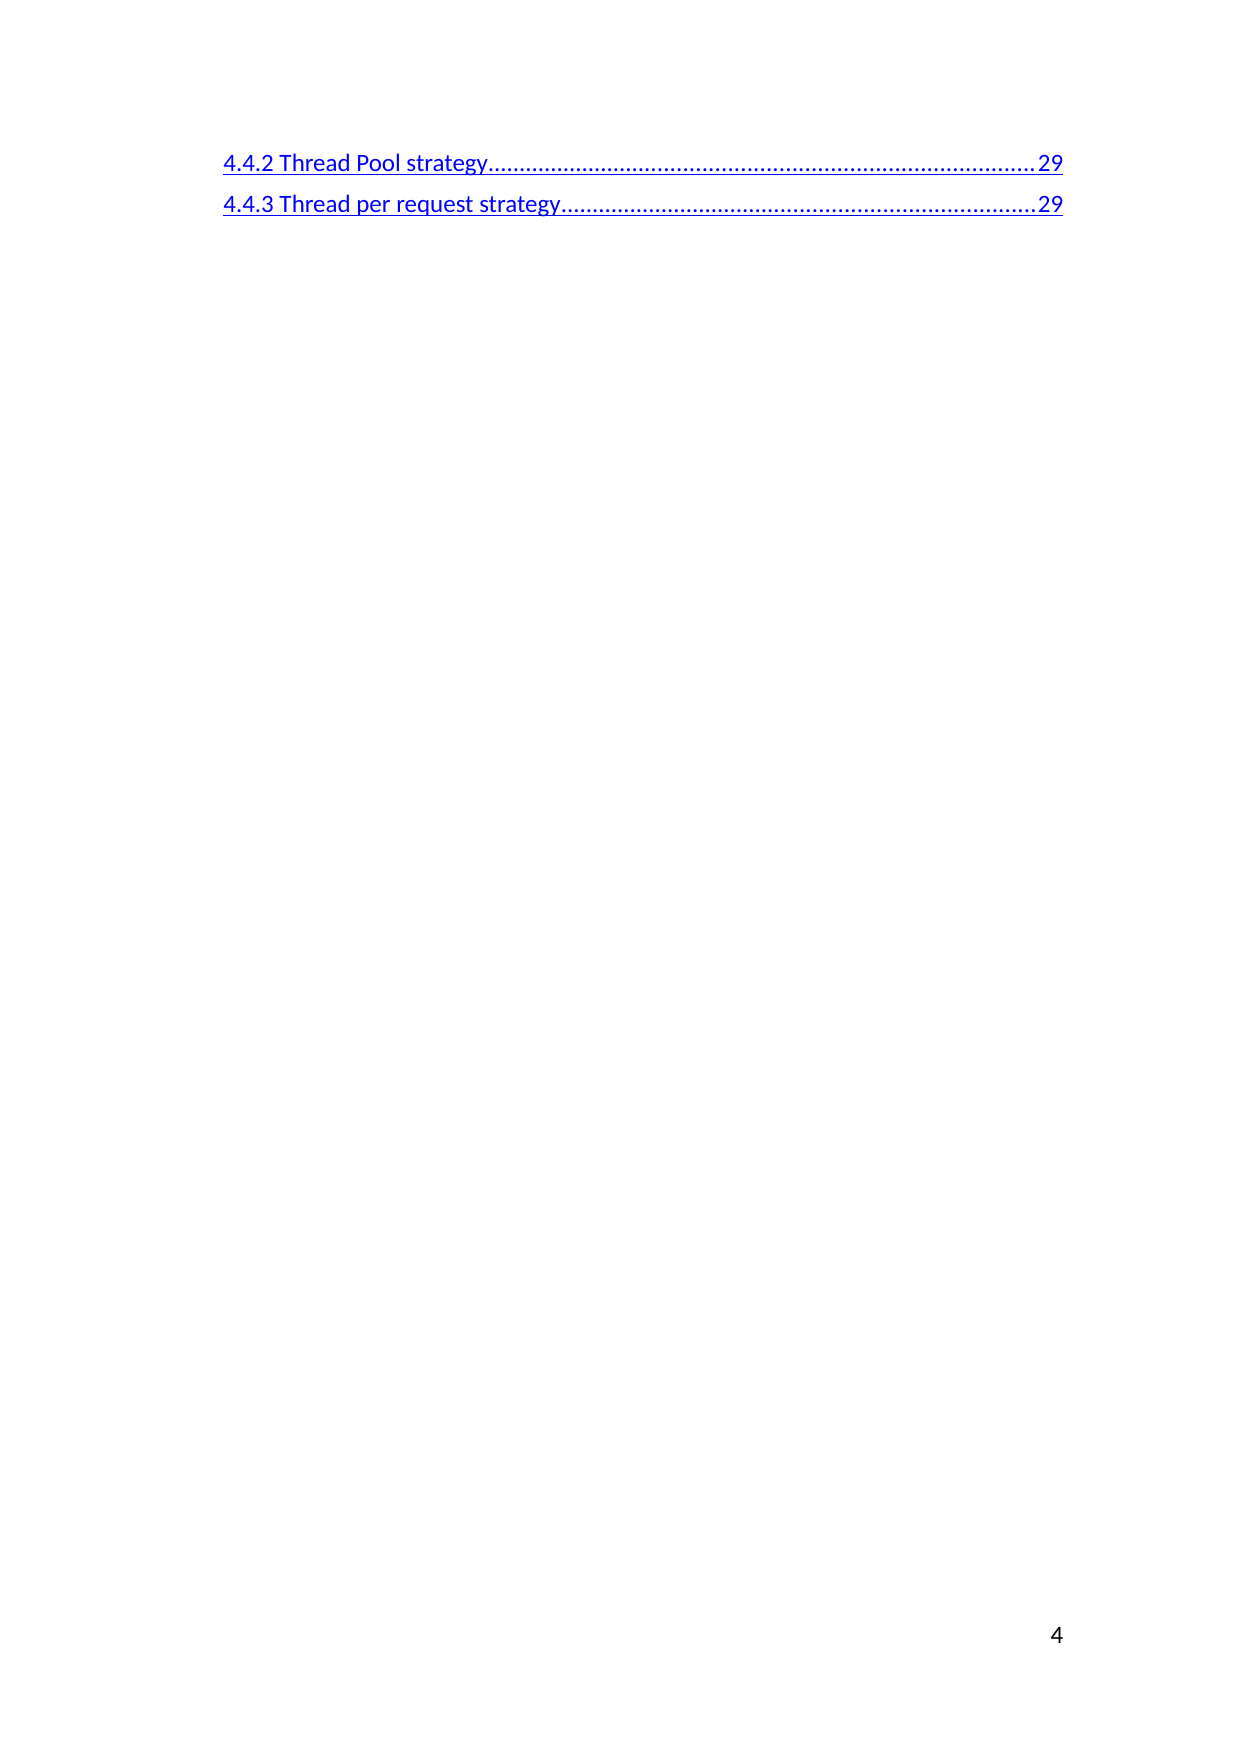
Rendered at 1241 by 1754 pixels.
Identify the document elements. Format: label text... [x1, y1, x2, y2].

text 4.4.2 Thread Pool strategy 29 [223, 148, 1063, 174]
text 4.4.3 Thread per request strategy 29 [223, 188, 1063, 215]
